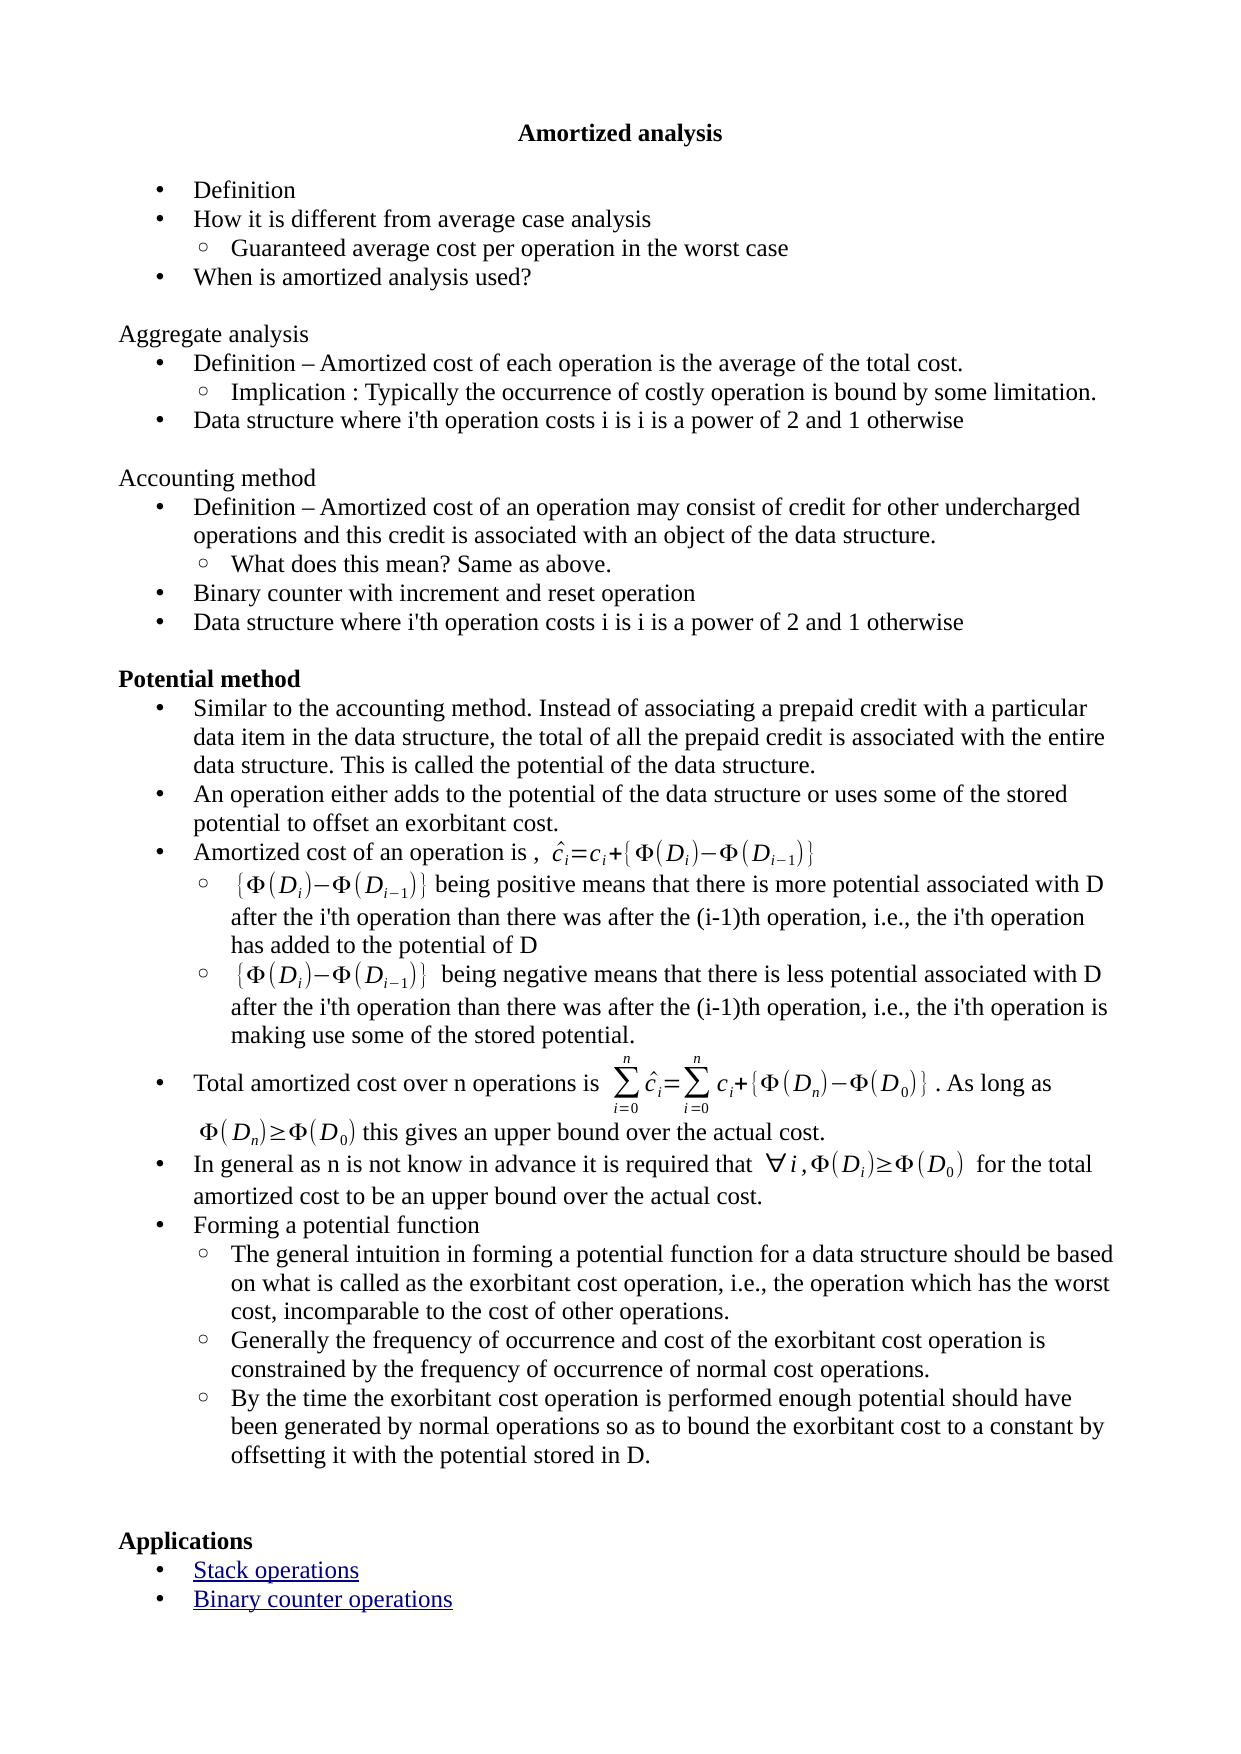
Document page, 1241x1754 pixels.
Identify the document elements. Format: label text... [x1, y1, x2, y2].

list When is amortized analysis used? [156, 262, 1122, 291]
list Amortized cost of an operation is , [156, 837, 1122, 869]
text Potential method [118, 664, 1122, 693]
list Data structure where i'th operation costs i is i is a power of 2 and 1 otherwise [156, 406, 1122, 434]
text Accounting method [118, 463, 1122, 492]
text Applications [118, 1526, 1122, 1555]
list By the time the exorbitant cost operation is performed enough potential should have been generated by normal operations so as to bound the exorbitant cost to a constant by offsetting it with the potential stored in D. [193, 1383, 1122, 1469]
list Definition – Amortized cost of an operation may consist of credit for other undercharged operations and this credit is associated with an object of the data structure. [156, 492, 1122, 549]
list Guaranteed average cost per operation in the worst case [193, 233, 1122, 262]
list What does this mean? Same as above. [193, 549, 1122, 578]
list In general as n is not know in advance it is required that for the total amortized cost to be an upper bound over the actual cost. [156, 1149, 1122, 1210]
list Binary counter operations [156, 1584, 1122, 1613]
text Aggregate analysis [118, 319, 1122, 348]
list How it is different from average case analysis [156, 204, 1122, 233]
list Implication : Typically the occurrence of costly operation is bound by some limitation. [193, 377, 1122, 406]
list Definition [156, 176, 1122, 204]
list Binary counter with increment and reset operation [156, 578, 1122, 607]
list Total amortized cost over n operations is . As long as this gives an upper bound over the actual cost. [156, 1049, 1122, 1149]
list Definition – Amortized cost of each operation is the average of the total cost. [156, 348, 1122, 377]
list being negative means that there is less potential associated with D after the i'th operation than there was after the (i-1)th operation, i.e., the i'th operation is making use some of the stored potential. [193, 959, 1122, 1049]
list Similar to the accounting method. Instead of associating a prepaid credit with a particular data item in the data structure, the total of all the prepaid credit is associated with the entire data structure. This is called the potential of the data structure. [156, 693, 1122, 779]
list Stack operations [156, 1555, 1122, 1584]
list Forming a potential function [156, 1210, 1122, 1239]
text Amortized analysis [118, 118, 1122, 147]
list Data structure where i'th operation costs i is i is a power of 2 and 1 otherwise [156, 607, 1122, 636]
list The general intuition in forming a potential function for a data structure should be based on what is called as the exorbitant cost operation, i.e., the operation which has the worst cost, incomparable to the cost of other operations. [193, 1239, 1122, 1325]
list An operation either adds to the potential of the data structure or uses some of the stored potential to offset an exorbitant cost. [156, 779, 1122, 837]
list Generally the frequency of occurrence and cost of the exorbitant cost operation is constrained by the frequency of occurrence of normal cost operations. [193, 1325, 1122, 1383]
list being positive means that there is more potential associated with D after the i'th operation than there was after the (i-1)th operation, i.e., the i'th operation has added to the potential of D [193, 869, 1122, 959]
